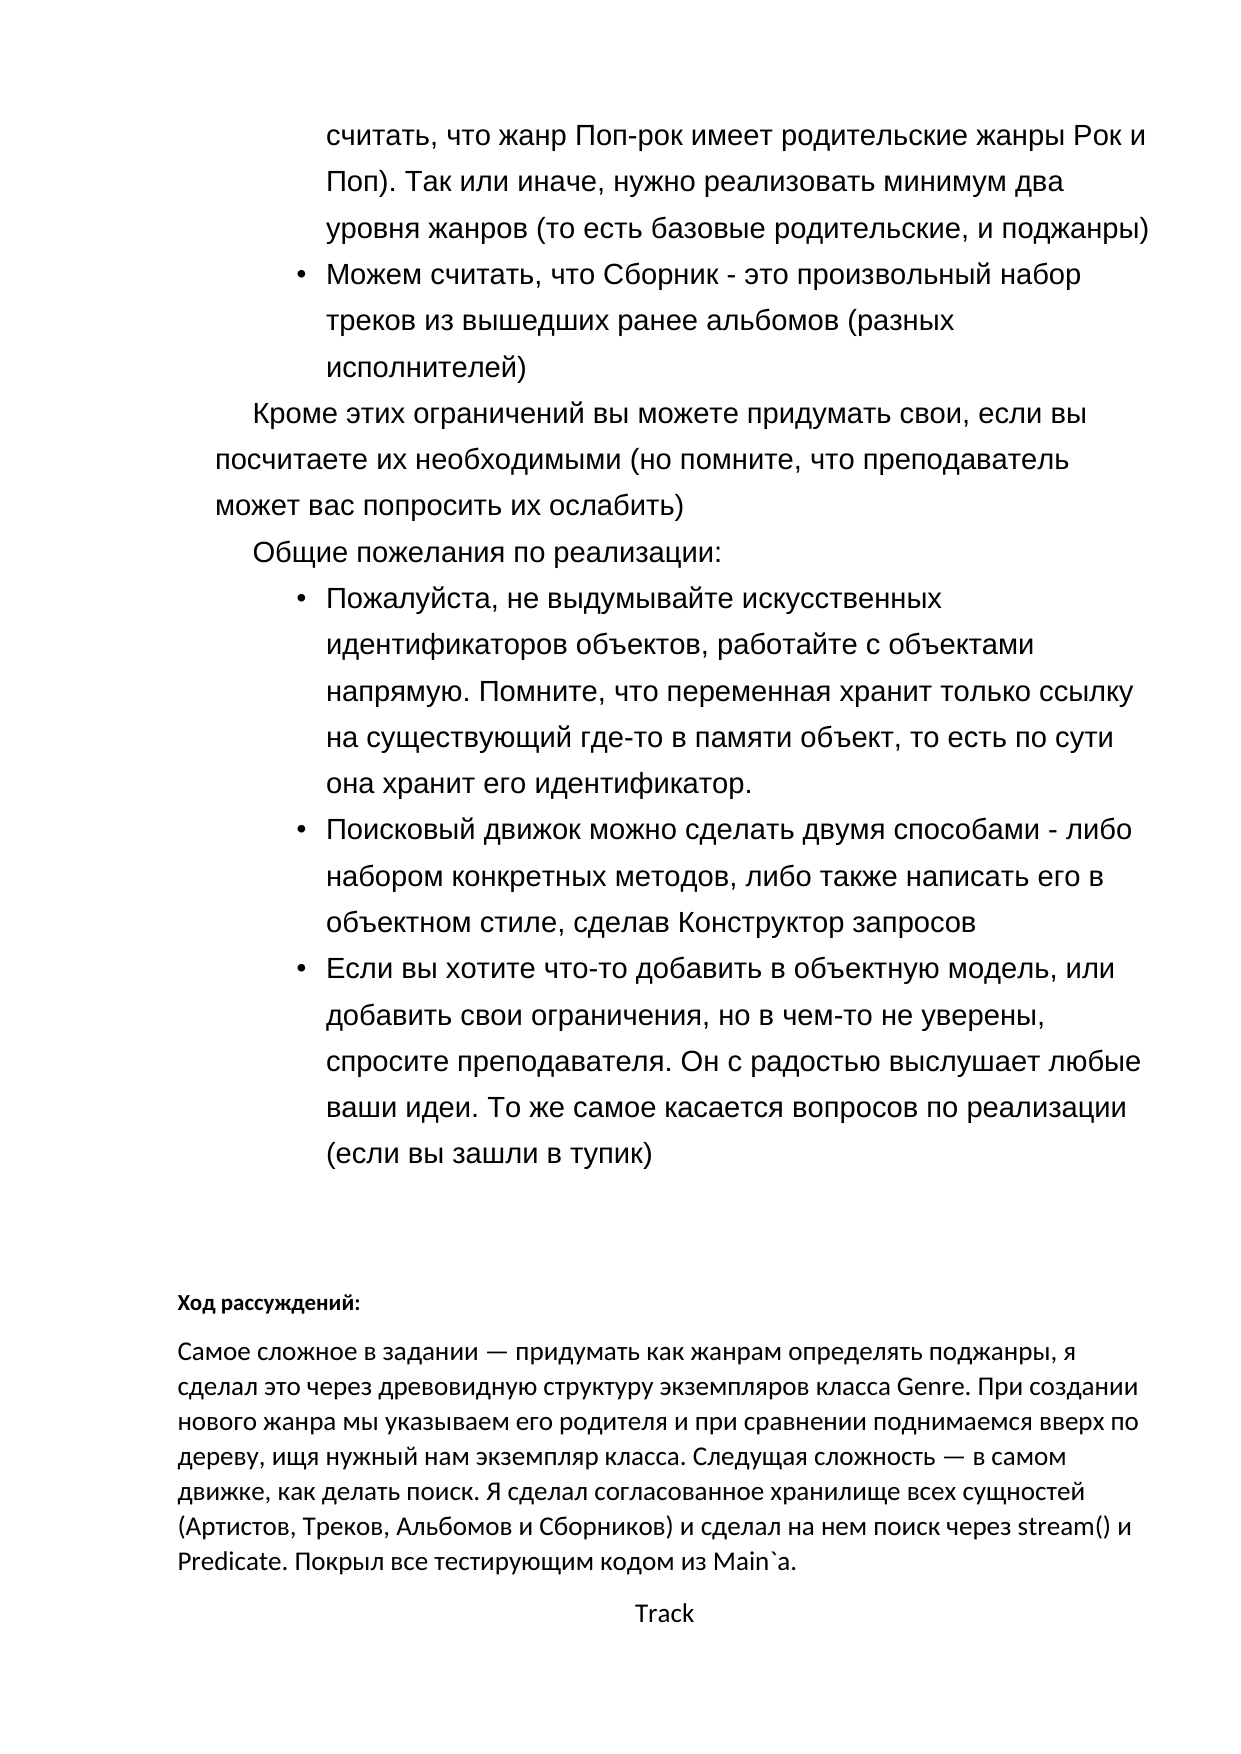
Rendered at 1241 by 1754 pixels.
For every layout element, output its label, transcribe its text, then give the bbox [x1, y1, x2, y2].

text Самое сложное в задании — придумать как жанрам определять поджанры, я сделал это через древовидную структуру экземпляров класса Genre. При создании нового жанра мы указываем его родителя и при сравнении поднимаемся вверх по дереву, ищя нужный нам экземпляр класса. Следущая сложность — в самом движке, как делать поиск. Я сделал согласованное хранилище всех сущностей (Артистов, Треков, Альбомов и Сборников) и сделал на нем поиск через stream() и Predicate. Покрыл все тестирующим кодом из Main`a. [177, 1334, 1152, 1577]
list Если вы хотите что-то добавить в объектную модель, или добавить свои ограничения, но в чем-то не уверены, спросите преподавателя. Он с радостью выслушает любые ваши идеи. То же самое касается вопросов по реализации (если вы зашли в тупик) [296, 951, 1152, 1170]
text Кроме этих ограничений вы можете придумать свои, если вы посчитаете их необходимыми (но помните, что преподаватель может вас попросить их ослабить) [215, 396, 1152, 522]
text Ход рассуждений: [177, 1288, 1152, 1316]
list Поисковый движок можно сделать двумя способами - либо набором конкретных методов, либо также написать его в объектном стиле, сделав Конструктор запросов [296, 812, 1152, 938]
list Пожалуйста, не выдумывайте искусственных идентификаторов объектов, работайте с объектами напрямую. Помните, что переменная хранит только ссылку на существующий где-то в памяти объект, то есть по сути она хранит его идентификатор. [296, 581, 1152, 799]
list Можем считать, что Сборник - это произвольный набор треков из вышедших ранее альбомов (разных исполнителей) [296, 257, 1152, 383]
list считать, что жанр Поп-рок имеет родительские жанры Рок и Поп). Так или иначе, нужно реализовать минимум два уровня жанров (то есть базовые родительские, и поджанры) [296, 118, 1152, 244]
text Track [177, 1596, 1152, 1629]
text Общие пожелания по реализации: [215, 534, 1152, 568]
